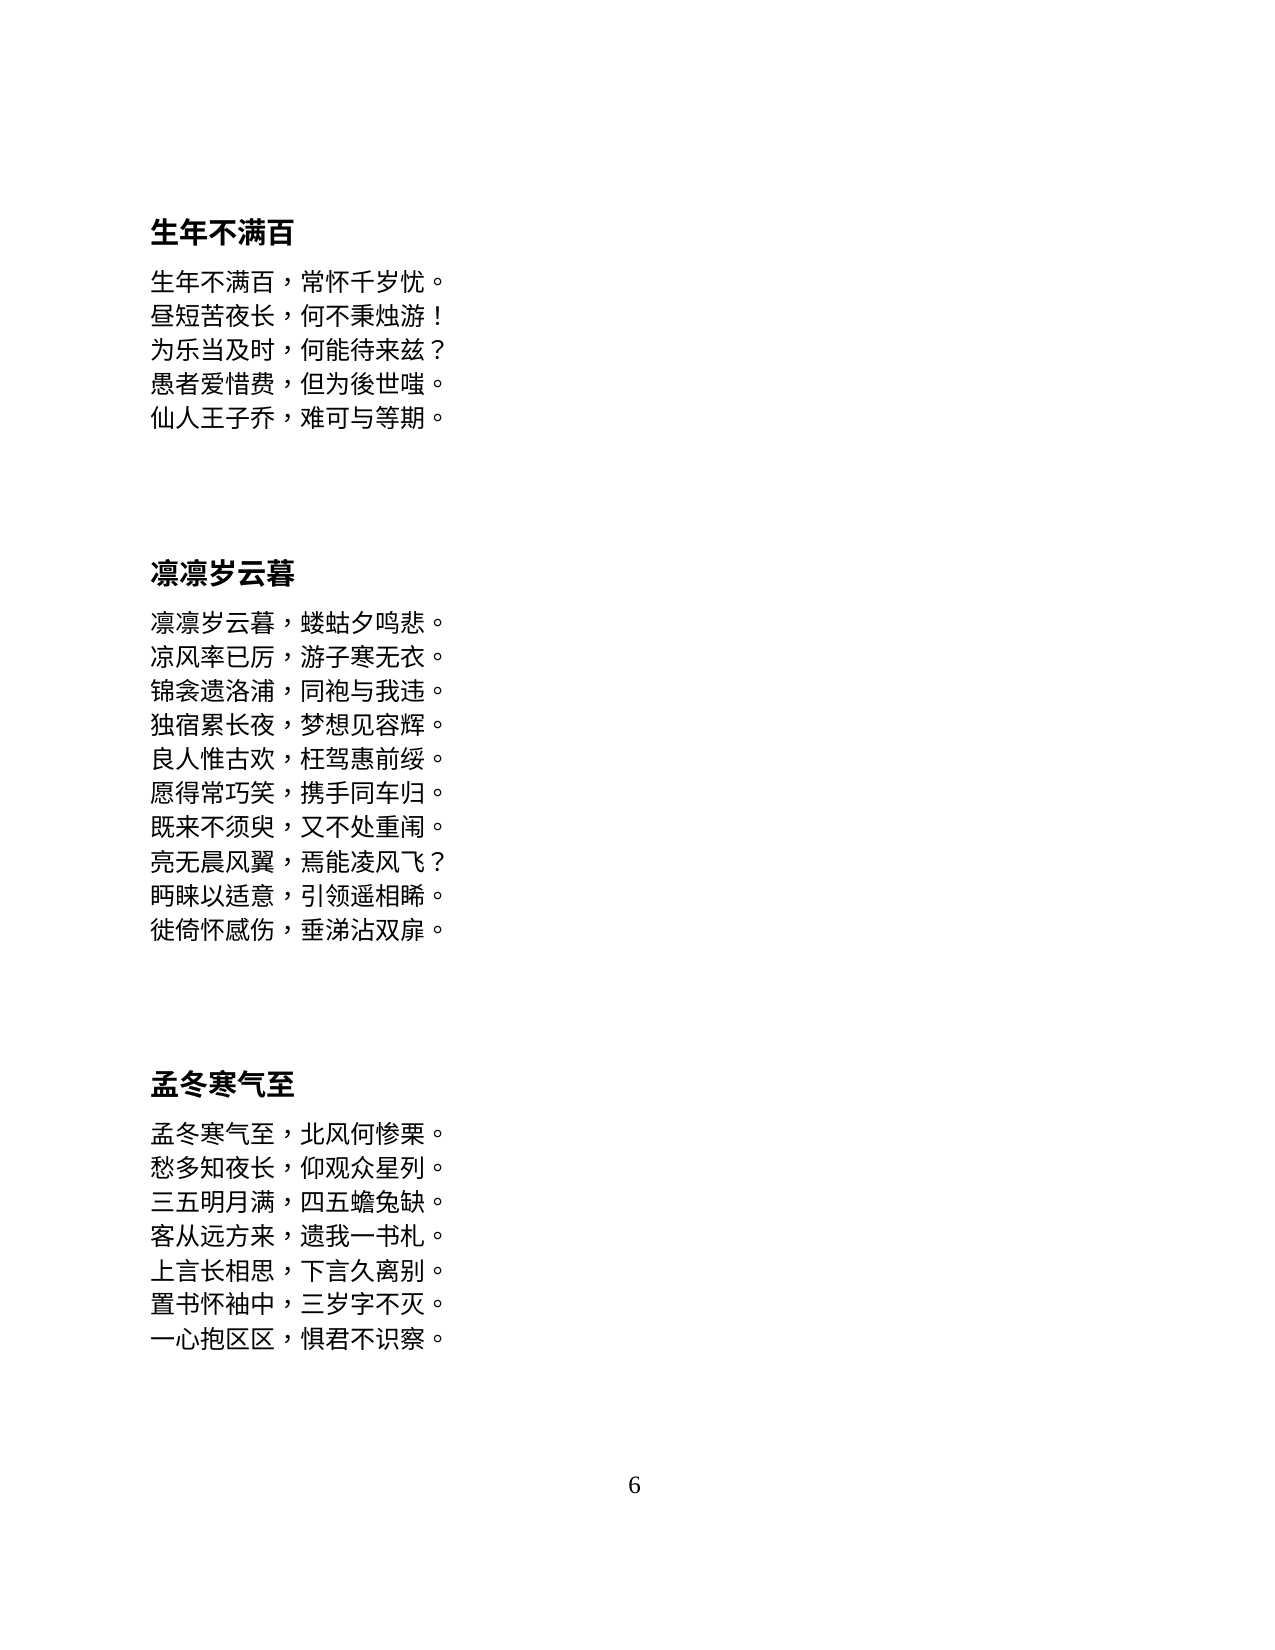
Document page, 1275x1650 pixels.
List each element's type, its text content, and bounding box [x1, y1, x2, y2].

text 孟冬寒气至，北风何惨栗。 愁多知夜长，仰观众星列。 三五明月满，四五蟾兔缺。 客从远方来，遗我一书札。 上言长相思，下言久离别。 置书怀袖中，三岁字不灭。 一心抱区区，惧君不识察。 [150, 1117, 1125, 1355]
subtitle 生年不满百 [150, 213, 1125, 252]
text 生年不满百，常怀千岁忧。 昼短苦夜长，何不秉烛游！ 为乐当及时，何能待来兹？ 愚者爱惜费，但为後世嗤。 仙人王子乔，难可与等期。 [150, 265, 1125, 435]
subtitle 孟冬寒气至 [150, 1065, 1125, 1104]
subtitle 凛凛岁云暮 [150, 553, 1125, 593]
text 凛凛岁云暮，蝼蛄夕鸣悲。 凉风率已厉，游子寒无衣。 锦衾遗洛浦，同袍与我违。 独宿累长夜，梦想见容辉。 良人惟古欢，枉驾惠前绥。 愿得常巧笑，携手同车归。 既来不须臾，又不处重闱。 亮无晨风翼，焉能凌风飞？ 眄睐以适意，引领遥相睎。 徙倚怀感伤，垂涕沾双扉。 [150, 606, 1125, 946]
